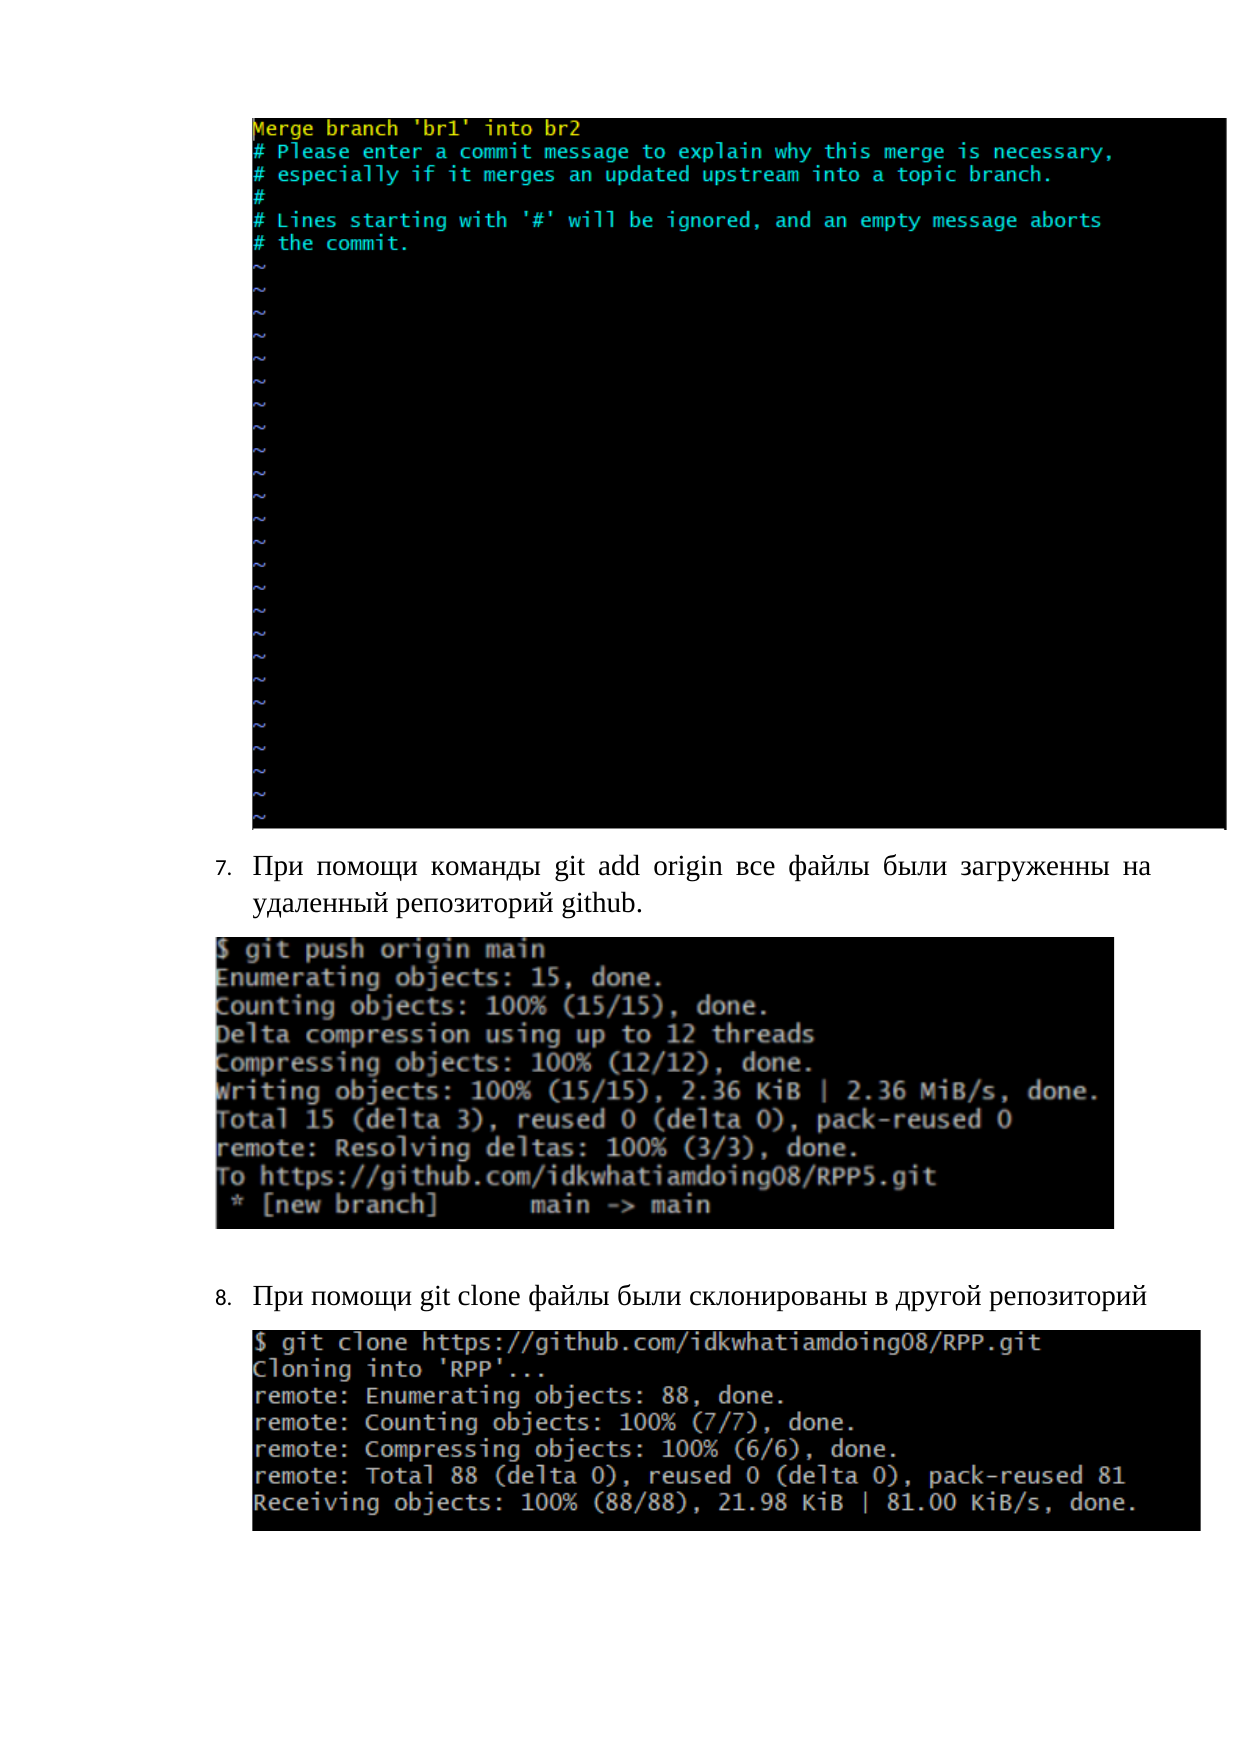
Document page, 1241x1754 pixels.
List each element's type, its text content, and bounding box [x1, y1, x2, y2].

picture [214, 937, 1115, 1229]
list При помощи git clone файлы были склонированы в другой репозиторий [215, 1278, 1152, 1312]
picture [252, 1330, 1201, 1531]
list При помощи команды git add origin все файлы были загруженны на удаленный репозиторий github. [215, 848, 1152, 918]
picture [252, 118, 1227, 830]
